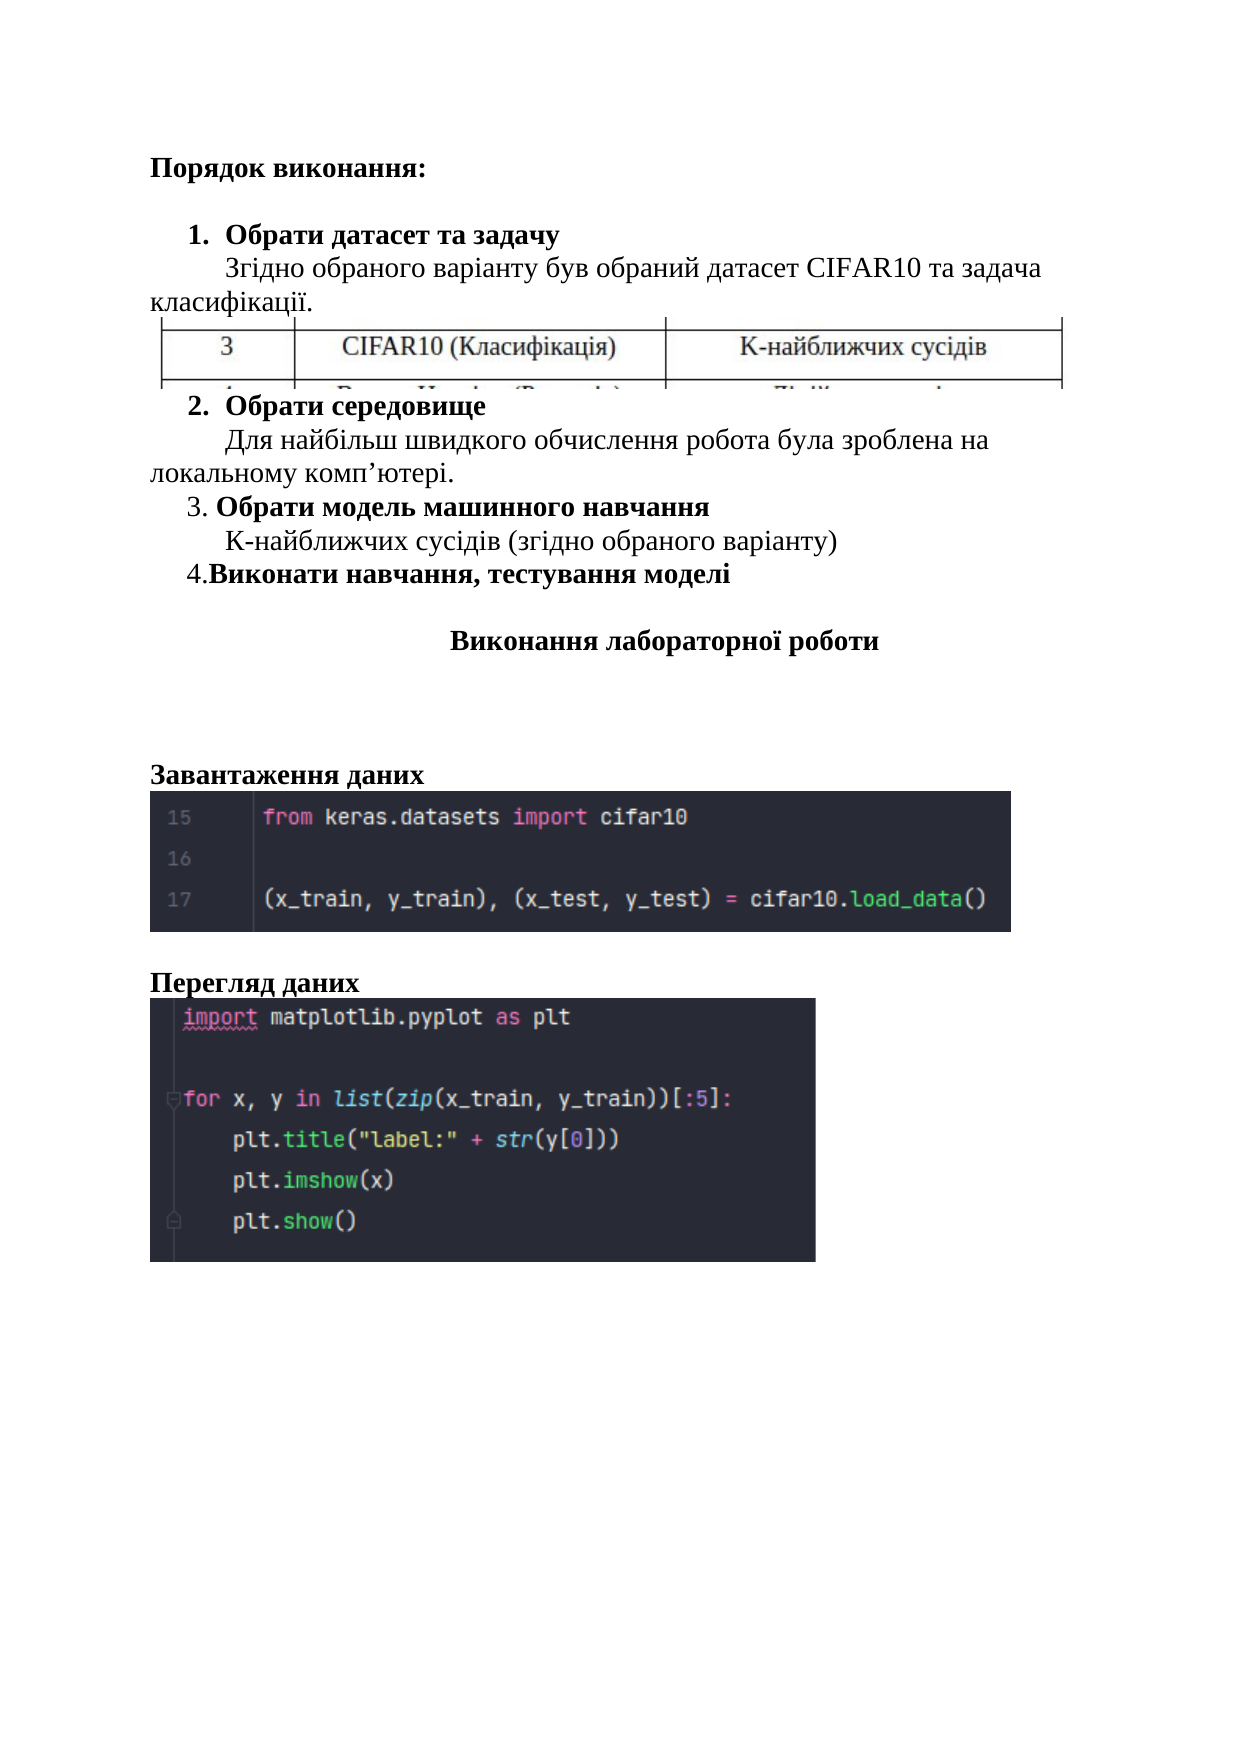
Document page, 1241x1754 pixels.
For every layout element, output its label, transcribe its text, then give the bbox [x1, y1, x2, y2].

text Виконання лабораторної роботи [150, 623, 1090, 657]
list Обрати середовище [187, 389, 1090, 422]
picture [150, 317, 1091, 389]
list Обрати датасет та задачу [187, 217, 1090, 251]
text Перегляд даних [150, 965, 1090, 999]
text Порядок виконання: [150, 150, 1090, 183]
text Завантаження даних [150, 757, 1090, 932]
text 4.Виконати навчання, тестування моделі [150, 556, 1090, 590]
picture [150, 791, 1011, 932]
text 3. Обрати модель машинного навчання [150, 489, 1090, 523]
text Згідно обраного варіанту був обраний датасет CIFAR10 та задача класифікації. [150, 251, 1090, 317]
picture [150, 998, 816, 1262]
text Для найбільш швидкого обчислення робота була зроблена на локальному комп’ютері. [150, 422, 1090, 489]
text К-найближчих сусідів (згідно обраного варіанту) [150, 523, 1090, 556]
